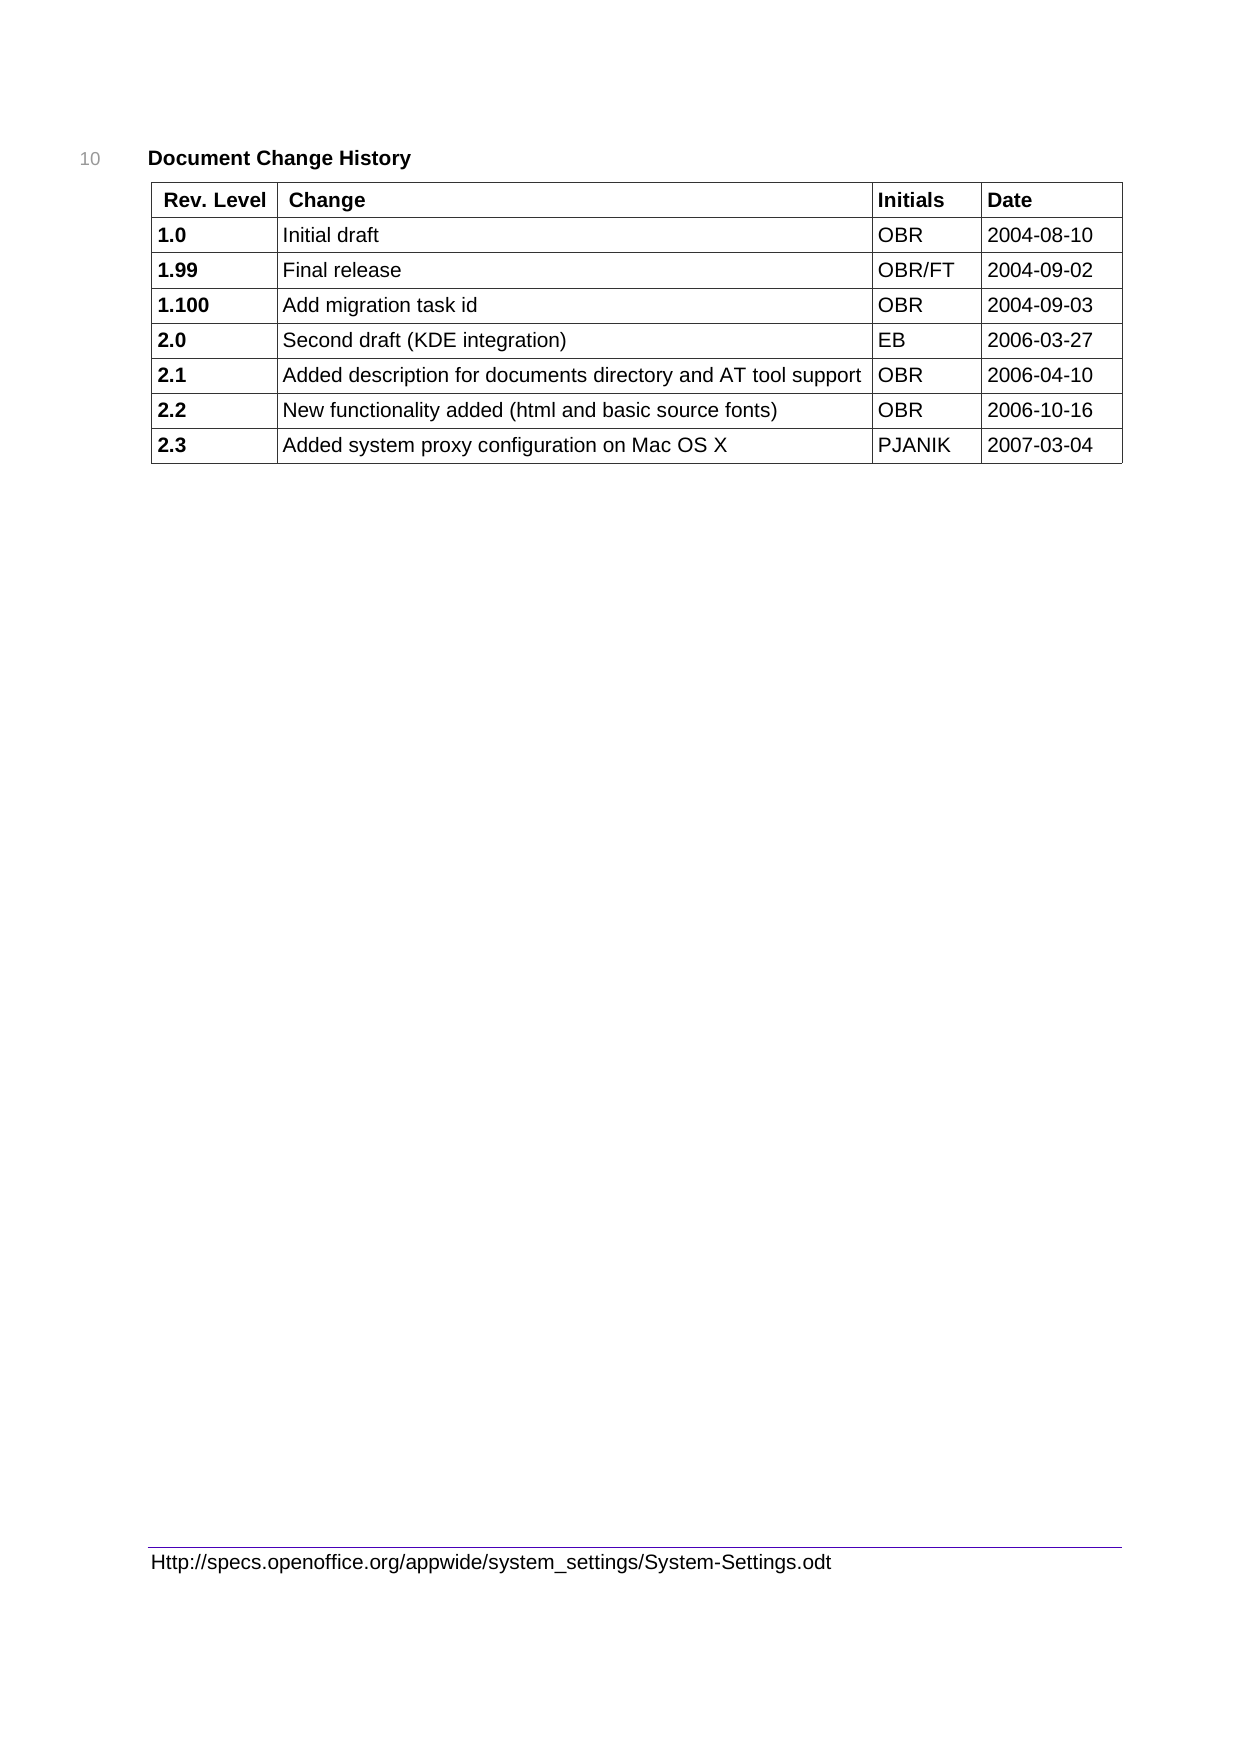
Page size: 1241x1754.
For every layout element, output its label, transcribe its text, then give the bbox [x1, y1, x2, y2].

table_cell OBR [873, 394, 981, 428]
table_cell Final release [278, 253, 872, 288]
table_header Initials [873, 183, 981, 217]
text Document Change History [148, 146, 1122, 170]
table_cell Initial draft [278, 218, 872, 252]
table_cell Add migration task id [278, 289, 872, 323]
table_header Rev. Level [152, 183, 277, 217]
table_cell 2004-09-02 [982, 253, 1122, 288]
table_cell 1.99 [152, 253, 277, 288]
table_cell 2004-08-10 [982, 218, 1122, 252]
table_cell OBR/FT [873, 253, 981, 288]
table_cell 2007-03-04 [982, 429, 1122, 463]
table_cell PJANIK [873, 429, 981, 463]
table_cell Second draft (KDE integration) [278, 324, 872, 358]
table_cell OBR [873, 359, 981, 393]
table_cell 2004-09-03 [982, 289, 1122, 323]
table_cell 2.2 [152, 394, 277, 428]
table_header Change [278, 183, 872, 217]
table_header Date [982, 183, 1122, 217]
table_cell 2.1 [152, 359, 277, 393]
table_cell New functionality added (html and basic source fonts) [278, 394, 872, 428]
table_cell 2006-10-16 [982, 394, 1122, 428]
table_cell 2.3 [152, 429, 277, 463]
table_cell 2006-03-27 [982, 324, 1122, 358]
table_cell 2.0 [152, 324, 277, 358]
table_cell 1.0 [152, 218, 277, 252]
table_cell OBR [873, 289, 981, 323]
table_cell Added description for documents directory and AT tool support [278, 359, 872, 393]
table_cell 2006-04-10 [982, 359, 1122, 393]
table_cell EB [873, 324, 981, 358]
table_cell Added system proxy configuration on Mac OS X [278, 429, 872, 463]
table_cell OBR [873, 218, 981, 252]
table_cell 1.100 [152, 289, 277, 323]
